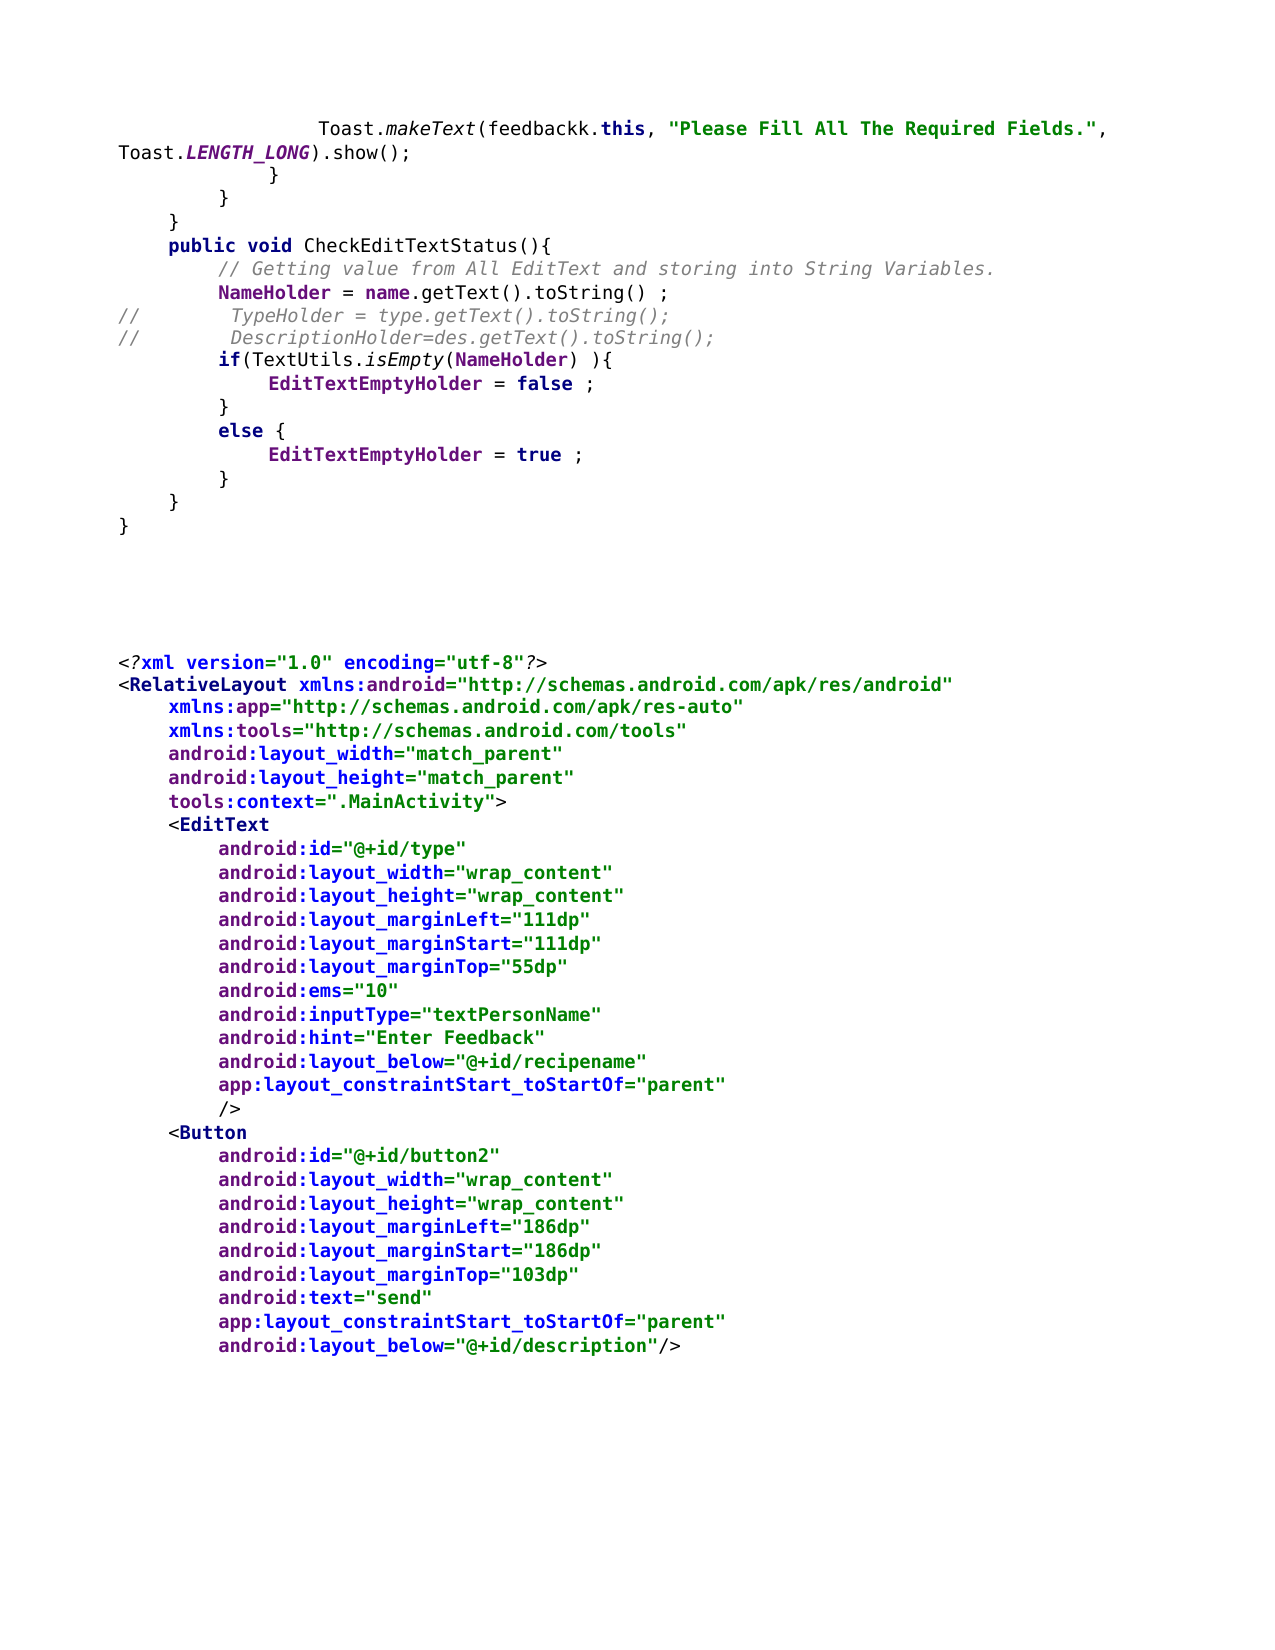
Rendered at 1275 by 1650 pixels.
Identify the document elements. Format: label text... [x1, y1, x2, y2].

text } [118, 164, 1157, 187]
text android:id="@+id/type" [118, 838, 1157, 862]
text else { [118, 420, 1157, 444]
text android:layout_below="@+id/recipename" [118, 1051, 1157, 1074]
text android:layout_marginLeft="186dp" [118, 1216, 1157, 1240]
text // Getting value from All EditText and storing into String Variables. [118, 258, 1157, 282]
text <EditText [118, 814, 1157, 838]
text android:layout_marginTop="103dp" [118, 1264, 1157, 1287]
text app:layout_constraintStart_toStartOf="parent" [118, 1311, 1157, 1334]
text <RelativeLayout xmlns:android="http://schemas.android.com/apk/res/android" [118, 674, 1157, 696]
text android:layout_marginStart="111dp" [118, 933, 1157, 956]
text android:id="@+id/button2" [118, 1145, 1157, 1169]
text } [118, 397, 1157, 420]
text // DescriptionHolder=des.getText().toString(); [118, 327, 1157, 349]
text // TypeHolder = type.getText().toString(); [118, 306, 1157, 327]
text android:layout_width="wrap_content" [118, 862, 1157, 885]
text android:layout_width="match_parent" [118, 743, 1157, 767]
text app:layout_constraintStart_toStartOf="parent" [118, 1074, 1157, 1098]
text android:layout_marginLeft="111dp" [118, 909, 1157, 933]
text android:layout_width="wrap_content" [118, 1169, 1157, 1193]
text android:ems="10" [118, 980, 1157, 1003]
text android:layout_marginStart="186dp" [118, 1240, 1157, 1264]
text xmlns:tools="http://schemas.android.com/tools" [118, 720, 1157, 743]
text } [118, 467, 1157, 491]
text EditTextEmptyHolder = true ; [118, 444, 1157, 467]
text public void CheckEditTextStatus(){ [118, 234, 1157, 258]
text android:layout_marginTop="55dp" [118, 956, 1157, 980]
text android:layout_height="wrap_content" [118, 1193, 1157, 1216]
text } [118, 211, 1157, 234]
text /> [118, 1098, 1157, 1122]
text tools:context=".MainActivity"> [118, 791, 1157, 814]
text <Button [118, 1122, 1157, 1145]
text } [118, 187, 1157, 211]
text android:layout_below="@+id/description"/> [118, 1334, 1157, 1358]
text android:layout_height="wrap_content" [118, 885, 1157, 909]
text <?xml version="1.0" encoding="utf-8"?> [118, 652, 1157, 674]
text xmlns:app="http://schemas.android.com/apk/res-auto" [118, 696, 1157, 720]
text android:text="send" [118, 1287, 1157, 1311]
text NameHolder = name.getText().toString() ; [118, 282, 1157, 306]
text android:layout_height="match_parent" [118, 767, 1157, 791]
text android:hint="Enter Feedback" [118, 1027, 1157, 1051]
text } [118, 491, 1157, 515]
text EditTextEmptyHolder = false ; [118, 373, 1157, 397]
text if(TextUtils.isEmpty(NameHolder) ){ [118, 349, 1157, 373]
text Toast.makeText(feedbackk.this, "Please Fill All The Required Fields.", Toast.LENGTH_LONG).show(); [118, 118, 1157, 164]
text android:inputType="textPersonName" [118, 1003, 1157, 1027]
text } [118, 515, 1157, 537]
